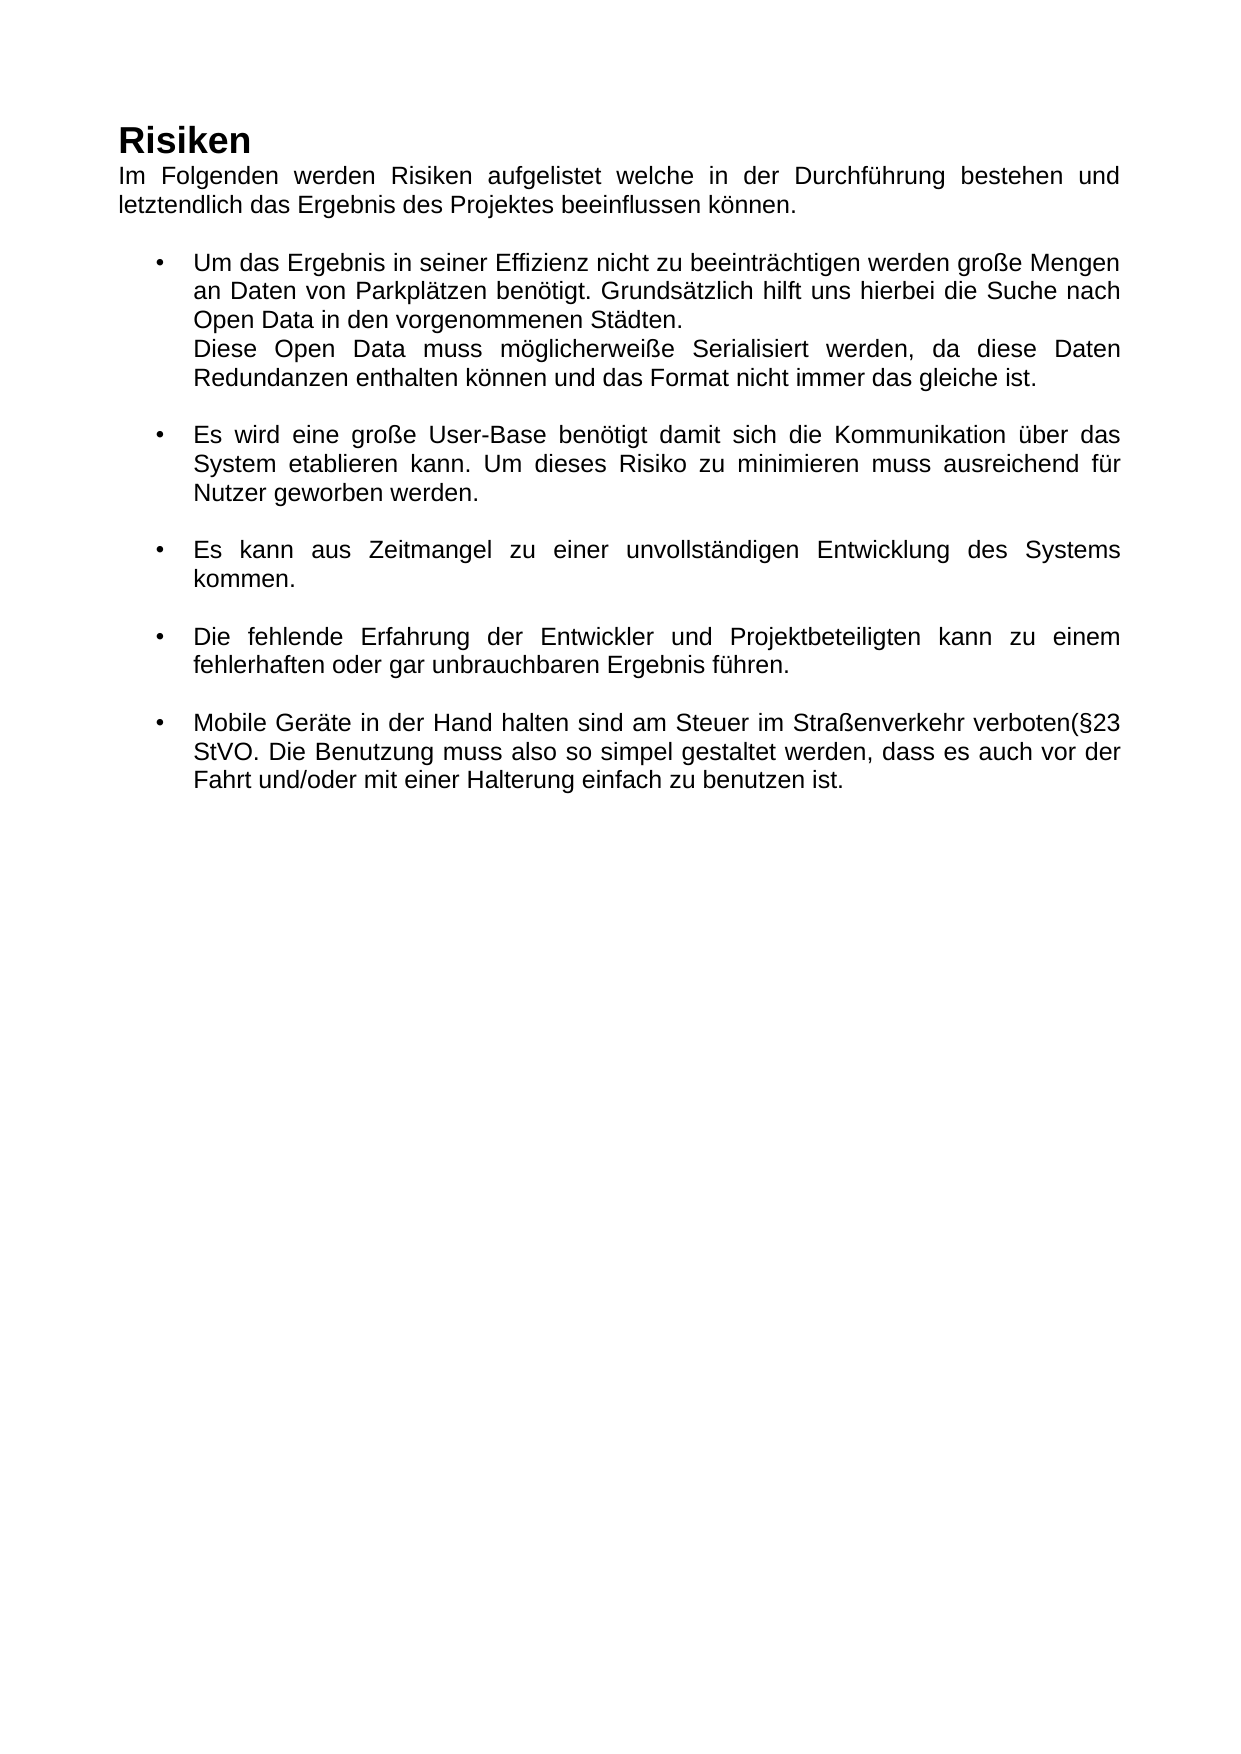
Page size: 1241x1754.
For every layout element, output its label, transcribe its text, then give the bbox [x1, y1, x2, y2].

text Risiken [118, 118, 1122, 161]
list Um das Ergebnis in seiner Effizienz nicht zu beeinträchtigen werden große Mengen an Daten von Parkplätzen benötigt. Grundsätzlich hilft uns hierbei die Suche nach Open Data in den vorgenommenen Städten. [156, 247, 1122, 334]
text Im Folgenden werden Risiken aufgelistet welche in der Durchführung bestehen und letztendlich das Ergebnis des Projektes beeinflussen können. [118, 161, 1122, 219]
list Diese Open Data muss möglicherweiße Serialisiert werden, da diese Daten Redundanzen enthalten können und das Format nicht immer das gleiche ist. [156, 334, 1122, 391]
list Die fehlende Erfahrung der Entwickler und Projektbeteiligten kann zu einem fehlerhaften oder gar unbrauchbaren Ergebnis führen. [156, 622, 1122, 679]
list Es wird eine große User-Base benötigt damit sich die Kommunikation über das System etablieren kann. Um dieses Risiko zu minimieren muss ausreichend für Nutzer geworben werden. [156, 420, 1122, 506]
list Es kann aus Zeitmangel zu einer unvollständigen Entwicklung des Systems kommen. [156, 535, 1122, 622]
list Mobile Geräte in der Hand halten sind am Steuer im Straßenverkehr verboten(§23 StVO. Die Benutzung muss also so simpel gestaltet werden, dass es auch vor der Fahrt und/oder mit einer Halterung einfach zu benutzen ist. [156, 708, 1122, 794]
